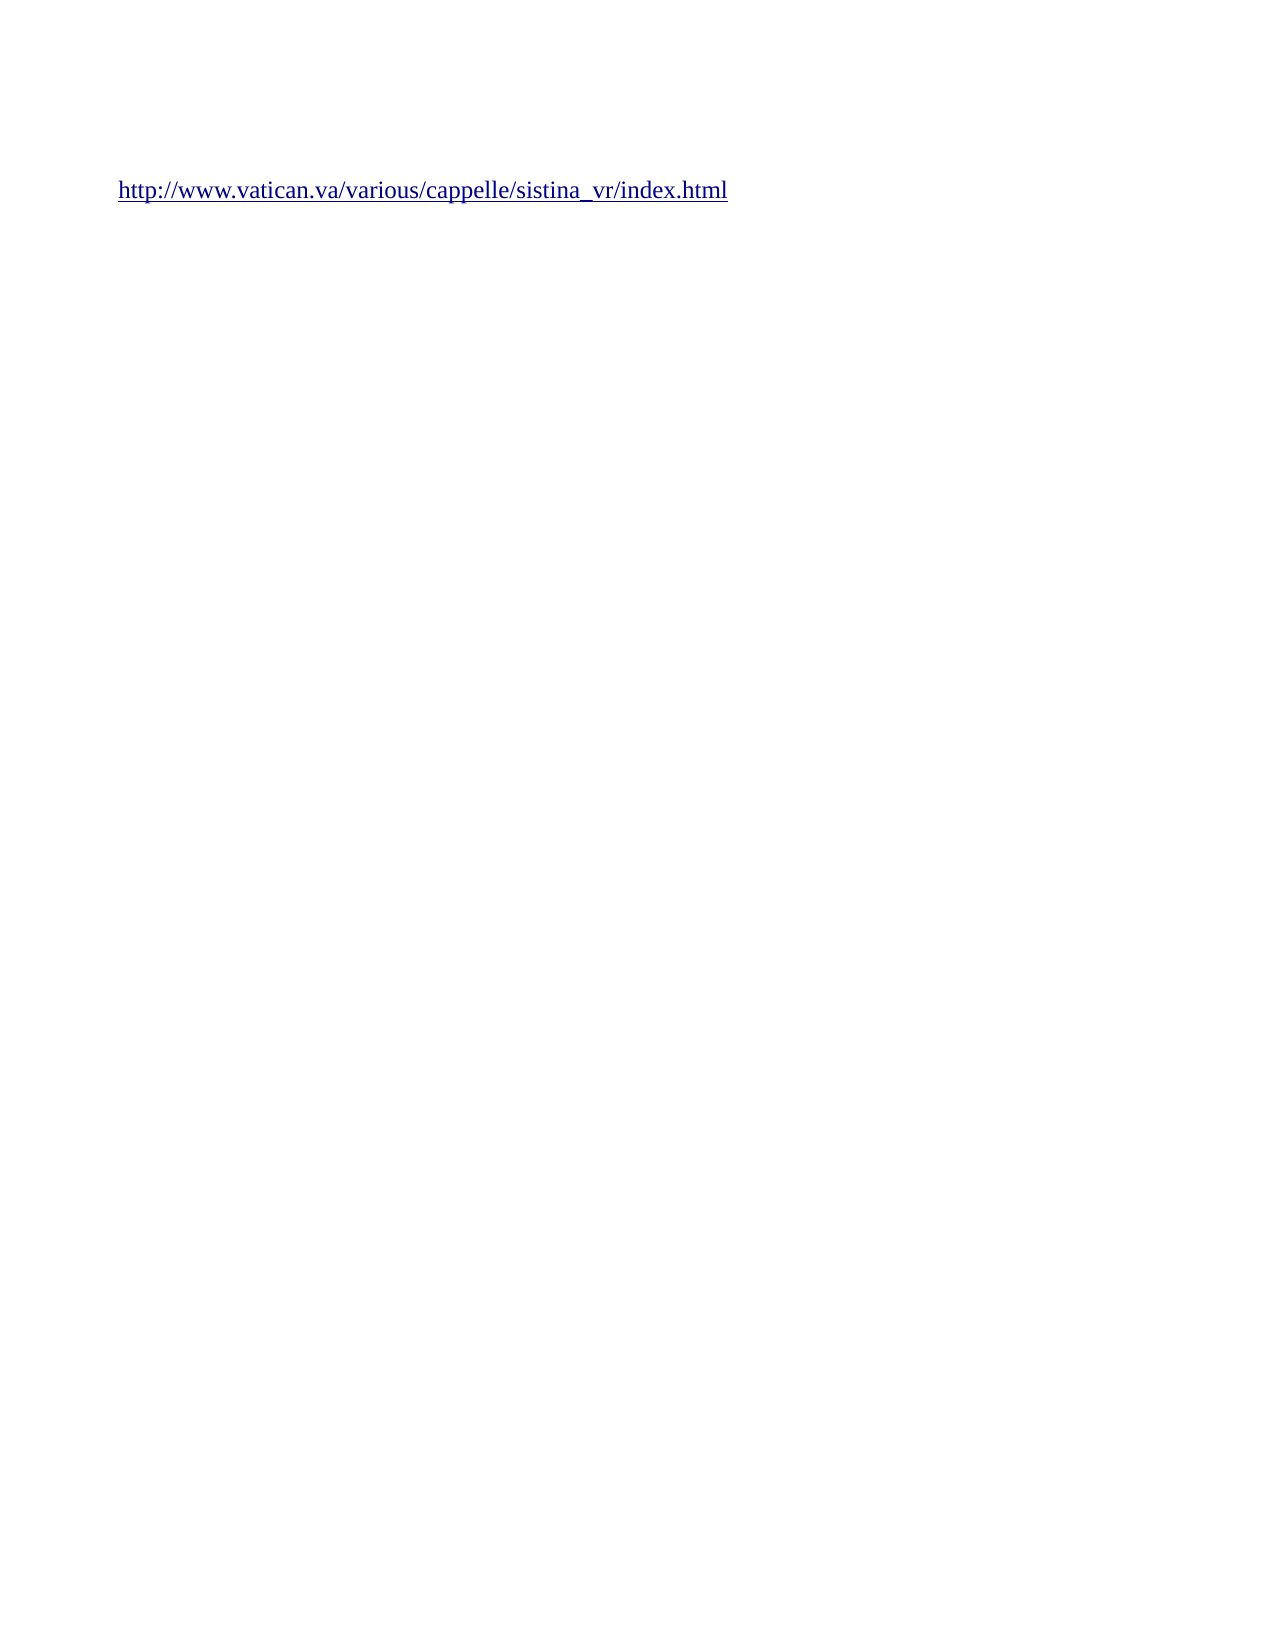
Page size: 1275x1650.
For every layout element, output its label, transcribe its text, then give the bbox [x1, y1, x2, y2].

text http://www.vatican.va/various/cappelle/sistina_vr/index.html [118, 176, 1157, 204]
